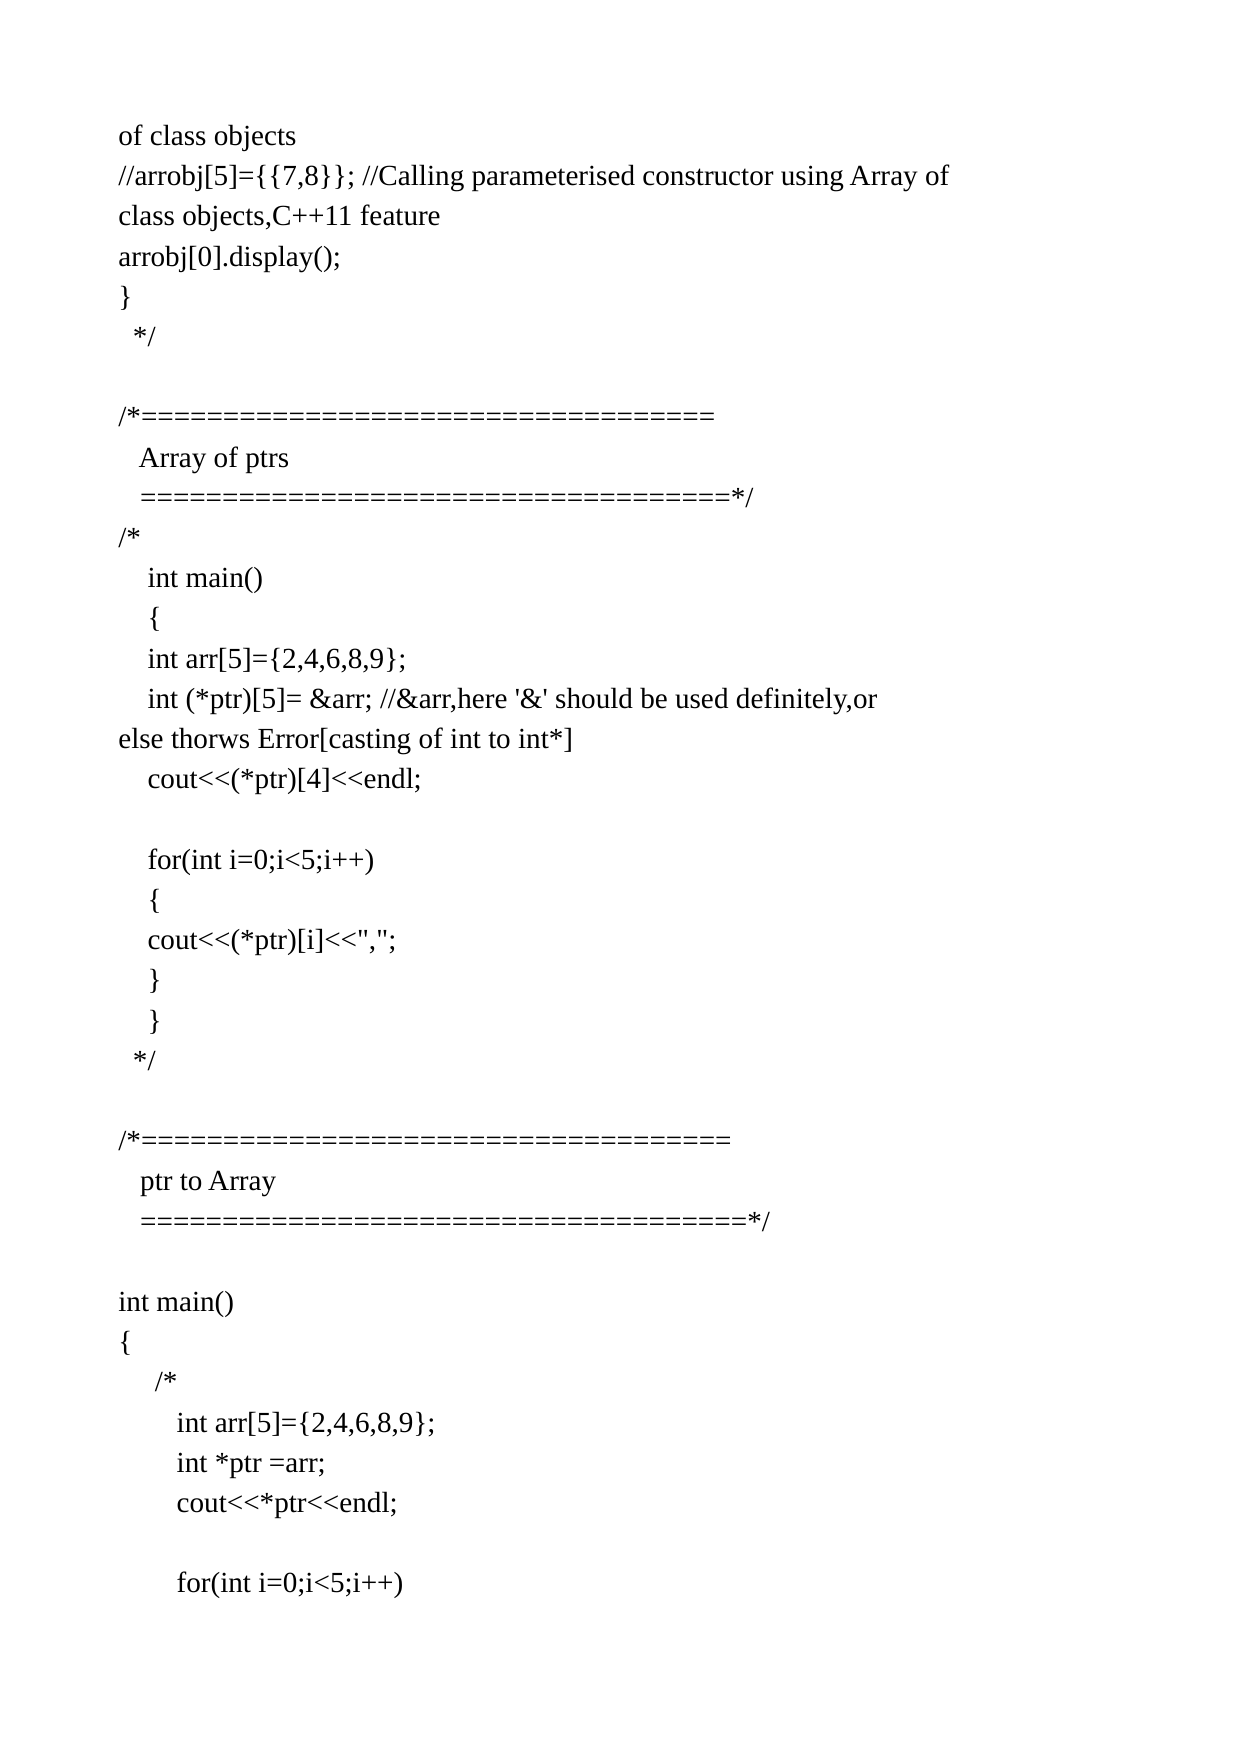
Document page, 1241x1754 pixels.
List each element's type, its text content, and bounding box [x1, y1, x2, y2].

text of class objects //arrobj[5]={{7,8}}; //Calling parameterised constructor using Array of class objects,C++11 feature arrobj[0].display(); } */ /*=================================== Array of ptrs ====================================*/ /* int main() { int arr[5]={2,4,6,8,9}; int (*ptr)[5]= &arr; //&arr,here '&' should be used definitely,or else thorws Error[casting of int to int*] cout<<(*ptr)[4]<<endl; for(int i=0;i<5;i++) { cout<<(*ptr)[i]<<","; } } */ /*==================================== ptr to Array =====================================*/ int main() { /* int arr[5]={2,4,6,8,9}; int *ptr =arr; cout<<*ptr<<endl; for(int i=0;i<5;i++) [118, 118, 1122, 1599]
